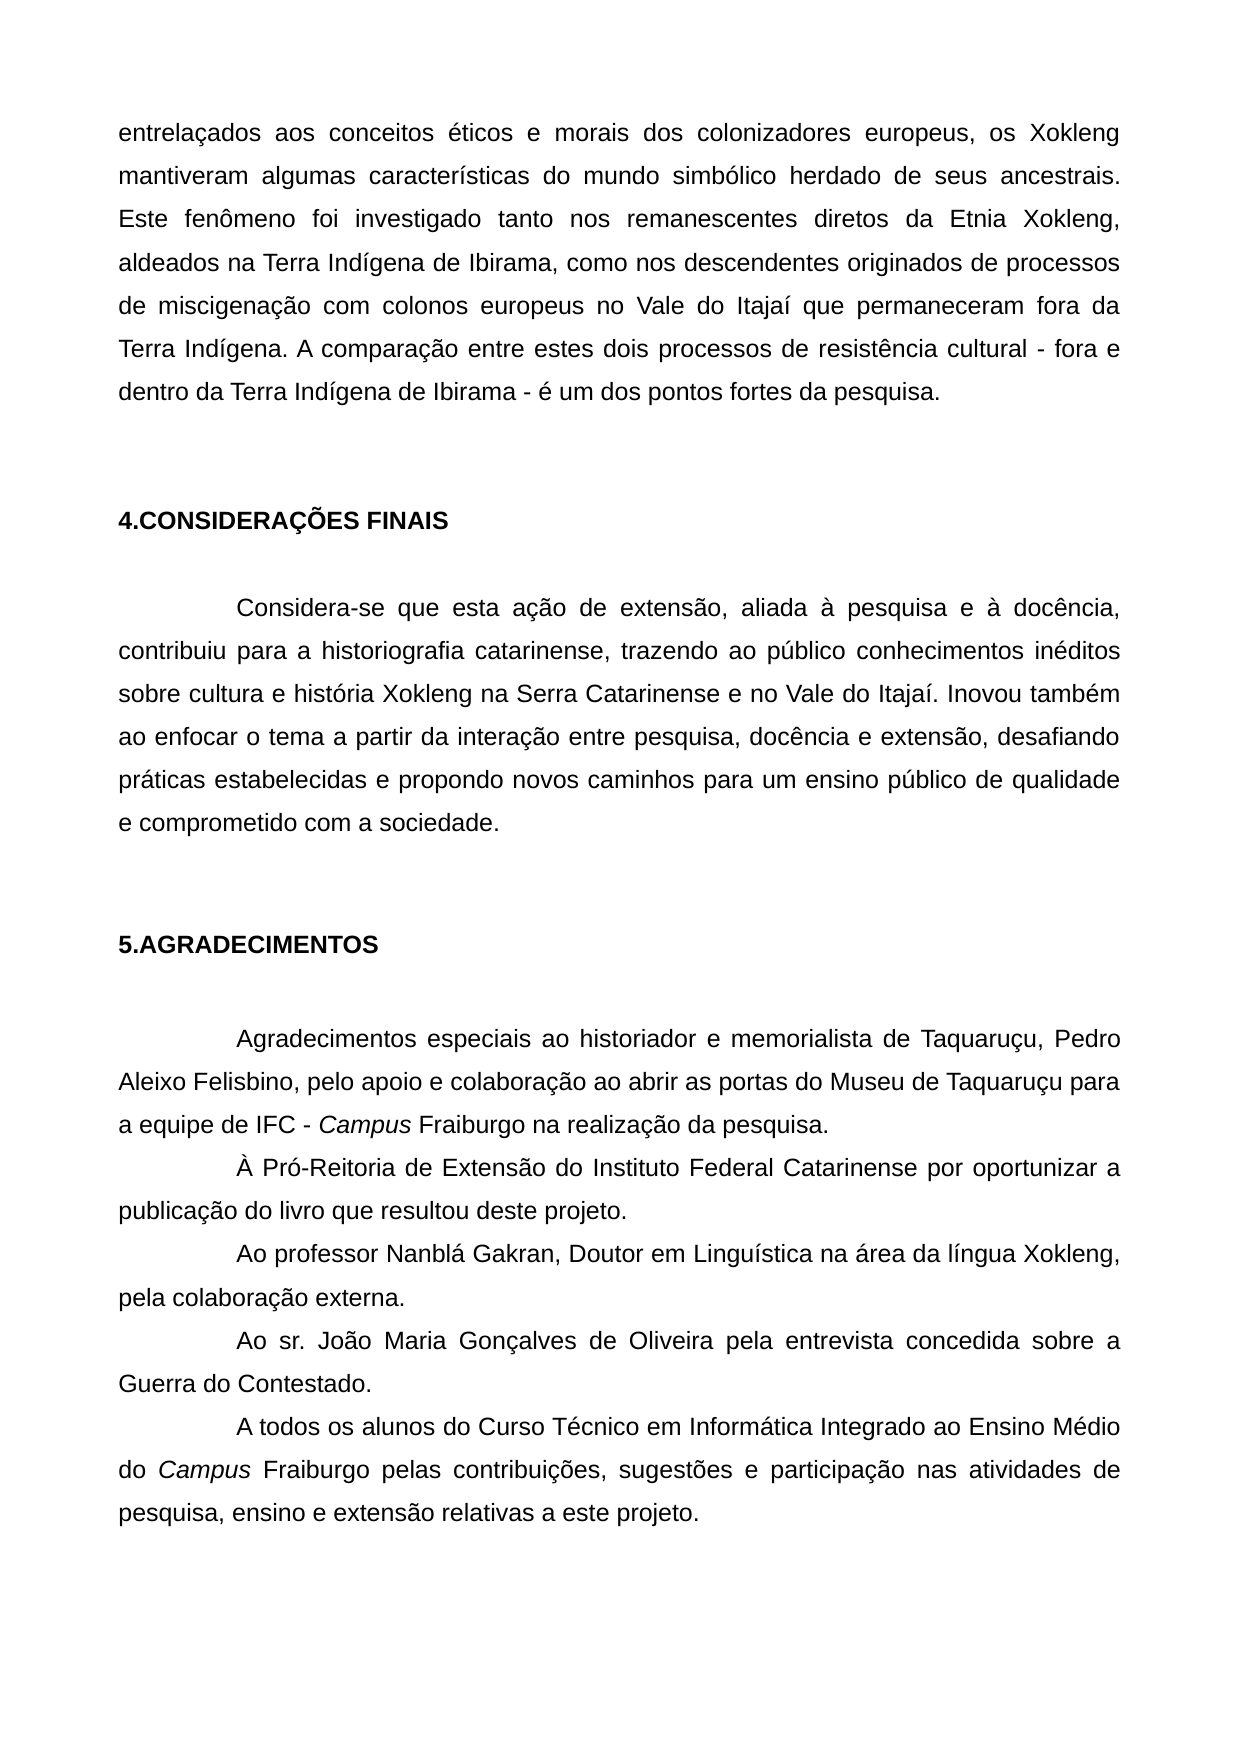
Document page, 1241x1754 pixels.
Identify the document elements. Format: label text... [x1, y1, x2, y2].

text entrelaçados aos conceitos éticos e morais dos colonizadores europeus, os Xokleng mantiveram algumas características do mundo simbólico herdado de seus ancestrais. Este fenômeno foi investigado tanto nos remanescentes diretos da Etnia Xokleng, aldeados na Terra Indígena de Ibirama, como nos descendentes originados de processos de miscigenação com colonos europeus no Vale do Itajaí que permaneceram fora da Terra Indígena. A comparação entre estes dois processos de resistência cultural - fora e dentro da Terra Indígena de Ibirama - é um dos pontos fortes da pesquisa. [118, 118, 1122, 406]
text Ao sr. João Maria Gonçalves de Oliveira pela entrevista concedida sobre a Guerra do Contestado. [118, 1326, 1122, 1397]
text À Pró-Reitoria de Extensão do Instituto Federal Catarinense por oportunizar a publicação do livro que resultou deste projeto. [118, 1153, 1122, 1225]
text Considera-se que esta ação de extensão, aliada à pesquisa e à docência, contribuiu para a historiografia catarinense, trazendo ao público conhecimentos inéditos sobre cultura e história Xokleng na Serra Catarinense e no Vale do Itajaí. Inovou também ao enfocar o tema a partir da interação entre pesquisa, docência e extensão, desafiando práticas estabelecidas e propondo novos caminhos para um ensino público de qualidade e comprometido com a sociedade. [118, 592, 1122, 837]
text Agradecimentos especiais ao historiador e memorialista de Taquaruçu, Pedro Aleixo Felisbino, pelo apoio e colaboração ao abrir as portas do Museu de Taquaruçu para a equipe de IFC - Campus Fraiburgo na realização da pesquisa. [118, 1024, 1122, 1139]
text A todos os alunos do Curso Técnico em Informática Integrado ao Ensino Médio do Campus Fraiburgo pelas contribuições, sugestões e participação nas atividades de pesquisa, ensino e extensão relativas a este projeto. [118, 1412, 1122, 1527]
text Ao professor Nanblá Gakran, Doutor em Linguística na área da língua Xokleng, pela colaboração externa. [118, 1239, 1122, 1311]
text 4.CONSIDERAÇÕES FINAIS [118, 506, 1122, 535]
text 5.AGRADECIMENTOS [118, 930, 1122, 959]
